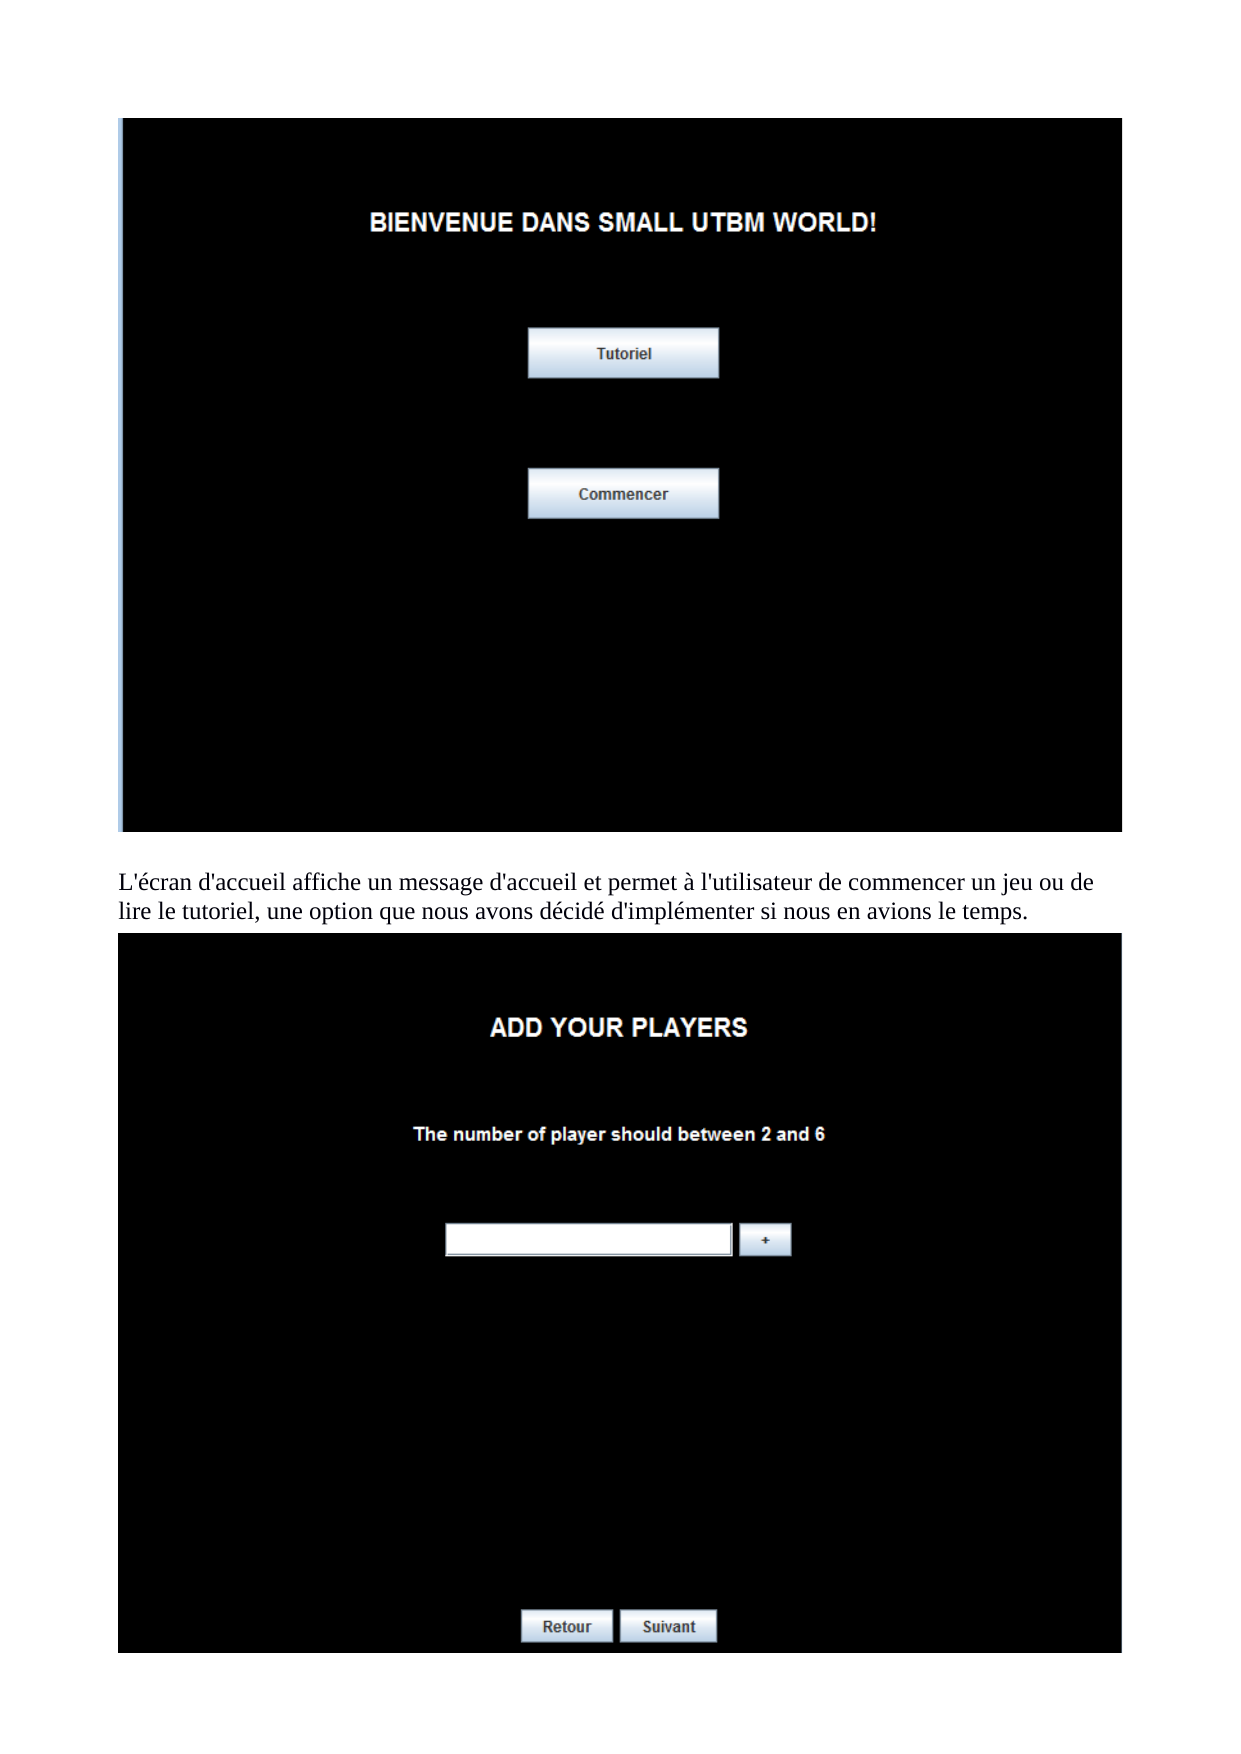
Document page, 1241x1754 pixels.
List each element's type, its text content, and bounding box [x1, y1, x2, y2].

text L'écran d'accueil affiche un message d'accueil et permet à l'utilisateur de commencer un jeu ou de lire le tutoriel, une option que nous avons décidé d'implémenter si nous en avions le temps. [118, 867, 1122, 925]
picture [118, 933, 1123, 1653]
picture [118, 118, 1123, 832]
